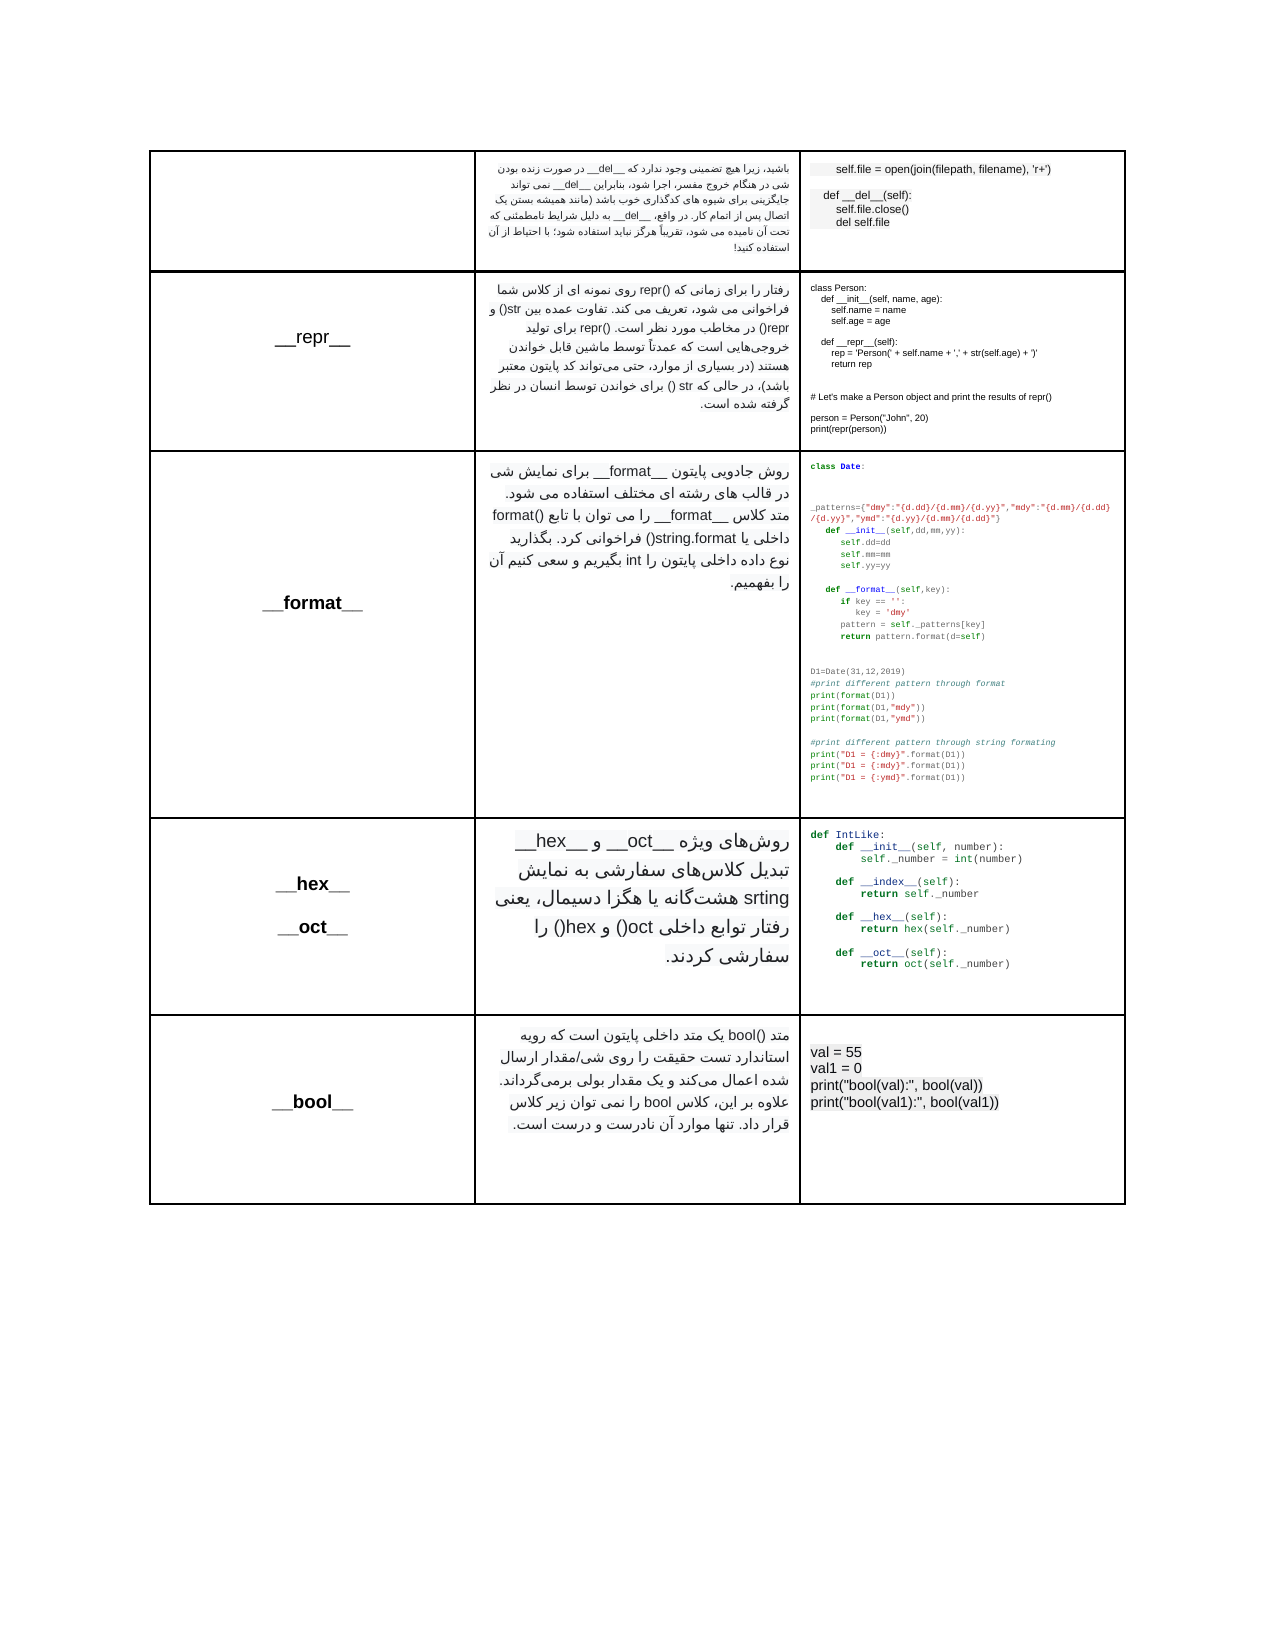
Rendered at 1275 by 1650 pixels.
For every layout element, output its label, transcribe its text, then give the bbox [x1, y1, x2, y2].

table_cell رفتار را برای زمانی که ()repr روی نمونه ای از کلاس شما فراخوانی می شود، تعریف می کند. تفاوت عمده بین str() و repr() در مخاطب مورد نظر است. ()repr برای تولید خروجی‌هایی است که عمدتاً توسط ماشین قابل خواندن هستند (در بسیاری از موارد، حتی می‌تواند کد پایتون معتبر باشد)، در حالی که str () برای خواندن توسط انسان در نظر گرفته شده است. [476, 273, 799, 450]
table_cell اگر __new__ و __init__ سازنده شی را تشکیل می دهند، __del__ ویرانگر است. رفتار دستور del x را اجرا نمی کند (به طوری که کد به x.__del__() ترجمه نمی شود). در عوض، رفتار را برای زمانی که یک شی زباله جمع آوری می شود، تعریف می کند. این می تواند برای اشیایی که ممکن است پس از حذف نیاز به پاکسازی اضافی داشته باشند، مانند سوکت ها یا اشیاء فایل، کاملاً مفید باشد. با این حال مراقب باشید، زیرا هیچ تضمینی وجود ندارد که __del__ در صورت زنده بودن شی در هنگام خروج مفسر، اجرا شود، بنابراین __del__ نمی تواند جایگزینی برای شیوه های کدگذاری خوب باشد (مانند همیشه بستن یک اتصال پس از اتمام کار. در واقع، __del__ به دلیل شرایط نامطمئنی که تحت آن نامیده می شود، تقریباً هرگز نباید استفاده شود؛ با احتیاط از آن استفاده کنید! [476, 152, 799, 270]
table_cell روش‌های ویژه __oct__ و __hex__ تبدیل کلاس‌های سفارشی به نمایش srting هشت‌گانه یا هگزا دسیمال، یعنی رفتار توابع داخلی oct() و hex() را سفارشی کردند. [476, 819, 799, 1014]
table_cell self.file = open(join(filepath, filename), 'r+') def __del__(self): self.file.close() del self.file [801, 152, 1124, 270]
table_cell متد ()bool یک متد داخلی پایتون است که رویه استاندارد تست حقیقت را روی شی/مقدار ارسال شده اعمال می‌کند و یک مقدار بولی برمی‌گرداند. علاوه بر این، کلاس bool را نمی توان زیر کلاس قرار داد. تنها موارد آن نادرست و درست است. [476, 1016, 799, 1203]
table_cell class Date: _patterns={"dmy":"{d.dd}/{d.mm}/{d.yy}","mdy":"{d.mm}/{d.dd}/{d.yy}","ymd":"{d.yy}/{d.mm}/{d.dd}"} def __init__(self,dd,mm,yy): self.dd=dd self.mm=mm self.yy=yy def __format__(self,key): if key == '': key = 'dmy' pattern = self._patterns[key] return pattern.format(d=self) D1=Date(31,12,2019) #print different pattern through format print(format(D1)) print(format(D1,"mdy")) print(format(D1,"ymd")) #print different pattern through string formating print("D1 = {:dmy}".format(D1)) print("D1 = {:mdy}".format(D1)) print("D1 = {:ymd}".format(D1)) [801, 452, 1124, 817]
table_cell [151, 152, 474, 270]
table_cell __format__ [151, 452, 474, 817]
table_cell val = 55 val1 = 0 print("bool(val):", bool(val)) print("bool(val1):", bool(val1)) [801, 1016, 1124, 1203]
table_cell __bool__ [151, 1016, 474, 1203]
table_cell __hex__ __oct__ [151, 819, 474, 1014]
table_cell class Person: def __init__(self, name, age): self.name = name self.age = age def __repr__(self): rep = 'Person(' + self.name + ',' + str(self.age) + ')' return rep # Let's make a Person object and print the results of repr() person = Person("John", 20) print(repr(person)) [801, 273, 1124, 450]
table_cell def IntLike: def __init__(self, number): self._number = int(number) def __index__(self): return self._number def __hex__(self): return hex(self._number) def __oct__(self): return oct(self._number) [801, 819, 1124, 1014]
table_cell روش جادویی پایتون __format__ برای نمایش شی در قالب های رشته ای مختلف استفاده می شود. متد کلاس __format__ را می توان با تابع ()format داخلی یا string.format() فراخوانی کرد. بگذارید نوع داده داخلی پایتون را int بگیریم و سعی کنیم آن را بفهمیم. [476, 452, 799, 817]
table_cell __repr__ [151, 273, 474, 450]
